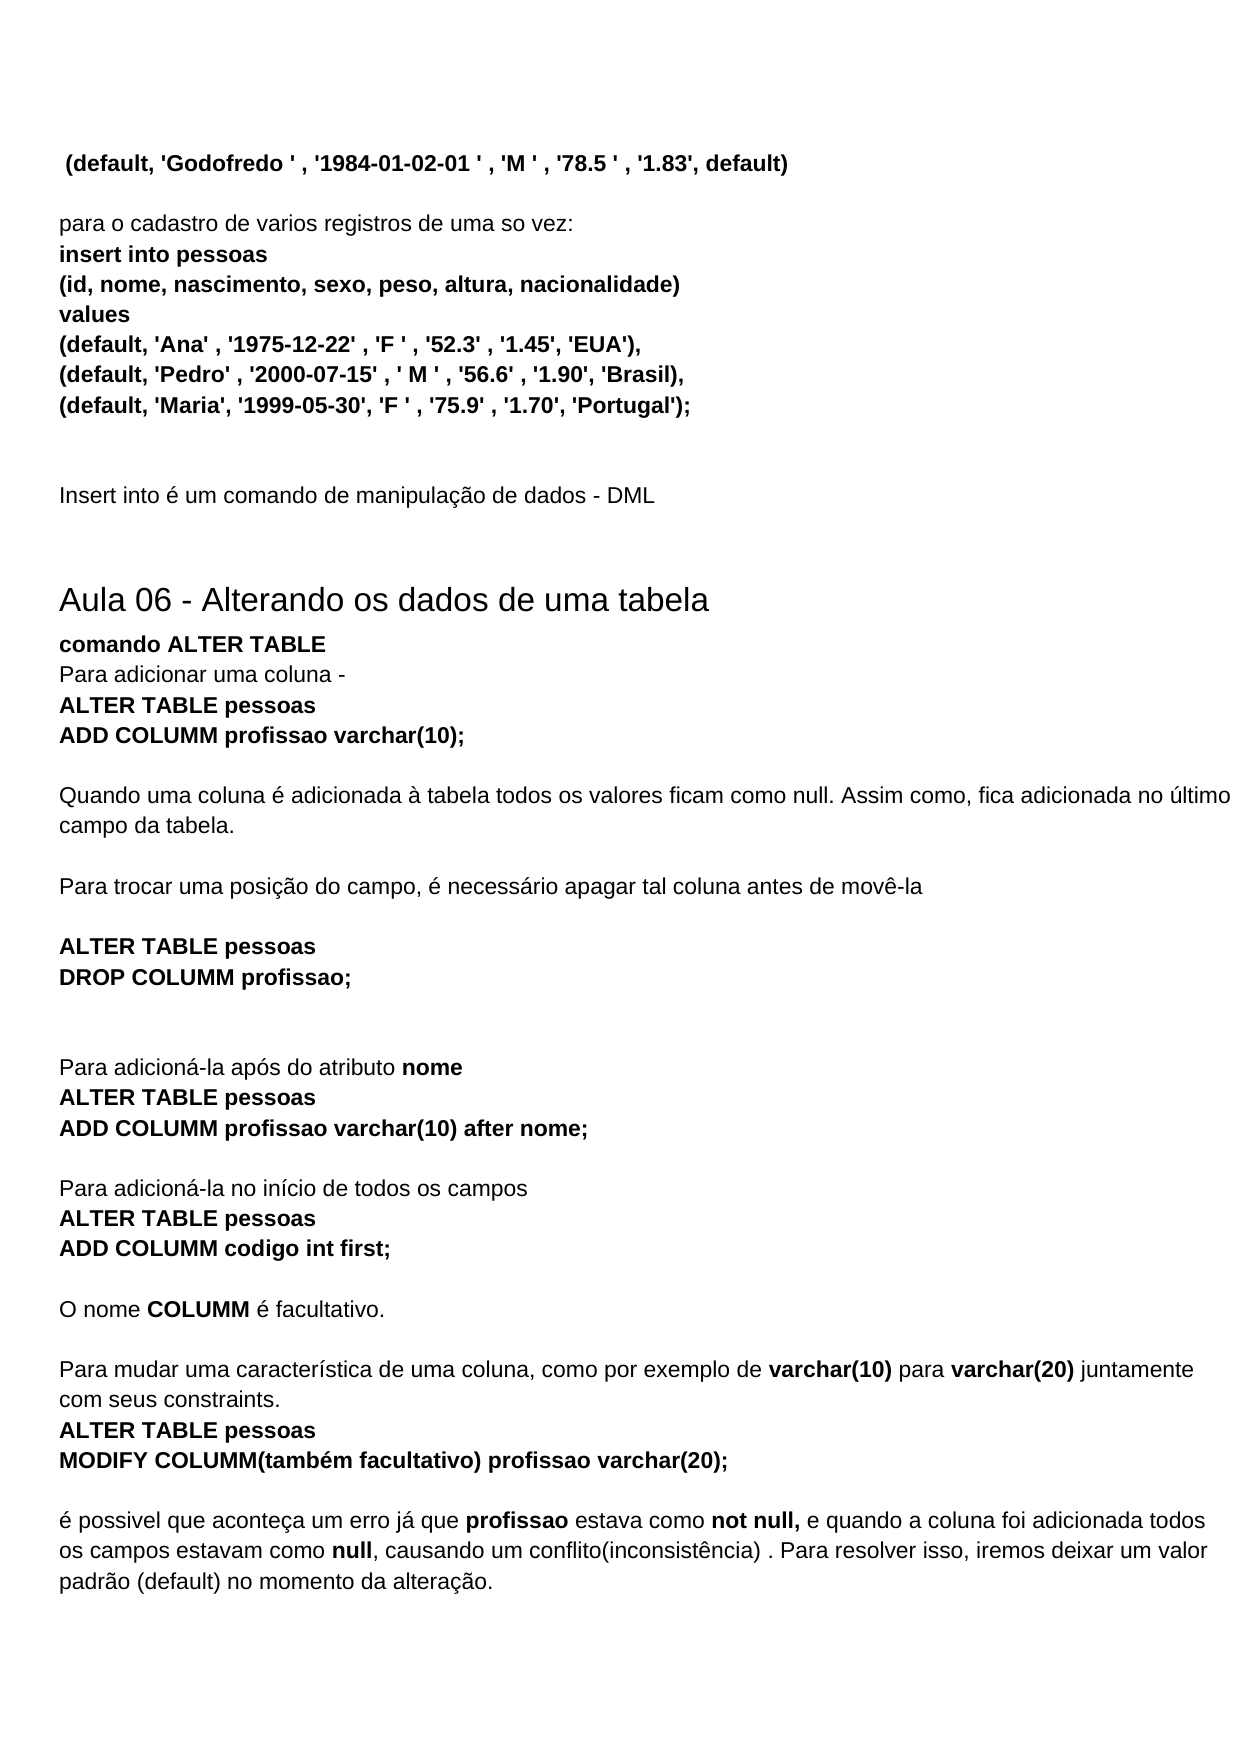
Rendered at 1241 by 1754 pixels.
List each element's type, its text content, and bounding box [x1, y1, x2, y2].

text O nome COLUMM é facultativo. [59, 1296, 1232, 1322]
text Para adicioná-la no início de todos os campos [59, 1175, 1232, 1201]
text insert into pessoas [59, 241, 1232, 267]
text Para adicioná-la após do atributo nome [59, 1054, 1232, 1080]
text ALTER TABLE pessoas [59, 933, 1232, 959]
subtitle Aula 06 - Alterando os dados de uma tabela [59, 580, 1232, 619]
text é possivel que aconteça um erro já que profissao estava como not null, e quando a coluna foi adicionada todos os campos estavam como null, causando um conflito(inconsistência) . Para resolver isso, iremos deixar um valor padrão (default) no momento da alteração. [59, 1507, 1232, 1594]
text Para adicionar uma coluna - [59, 661, 1232, 688]
text Para mudar uma característica de uma coluna, como por exemplo de varchar(10) para varchar(20) juntamente com seus constraints. [59, 1356, 1232, 1413]
text (default, 'Godofredo ' , '1984-01-02-01 ' , 'M ' , '78.5 ' , '1.83', default) [59, 150, 1232, 176]
text Para trocar uma posição do campo, é necessário apagar tal coluna antes de movê-la [59, 873, 1232, 899]
text (default, 'Pedro' , '2000-07-15' , ' M ' , '56.6' , '1.90', 'Brasil), [59, 361, 1232, 388]
text MODIFY COLUMM(também facultativo) profissao varchar(20); [59, 1447, 1232, 1473]
text (default, 'Ana' , '1975-12-22' , 'F ' , '52.3' , '1.45', 'EUA'), [59, 331, 1232, 358]
text Insert into é um comando de manipulação de dados - DML [59, 482, 1232, 509]
text ADD COLUMM profissao varchar(10); [59, 722, 1232, 748]
text comando ALTER TABLE [59, 631, 1232, 657]
text ALTER TABLE pessoas [59, 1084, 1232, 1111]
text (id, nome, nascimento, sexo, peso, altura, nacionalidade) [59, 271, 1232, 297]
text para o cadastro de varios registros de uma so vez: [59, 210, 1232, 237]
text DROP COLUMM profissao; [59, 963, 1232, 990]
text ADD COLUMM profissao varchar(10) after nome; [59, 1114, 1232, 1141]
text (default, 'Maria', '1999-05-30', 'F ' , '75.9' , '1.70', 'Portugal'); [59, 392, 1232, 418]
text ALTER TABLE pessoas [59, 1205, 1232, 1231]
text ALTER TABLE pessoas [59, 692, 1232, 718]
text Quando uma coluna é adicionada à tabela todos os valores ficam como null. Assim como, fica adicionada no último campo da tabela. [59, 782, 1232, 839]
text ADD COLUMM codigo int first; [59, 1235, 1232, 1262]
text ALTER TABLE pessoas [59, 1417, 1232, 1443]
text values [59, 301, 1232, 327]
